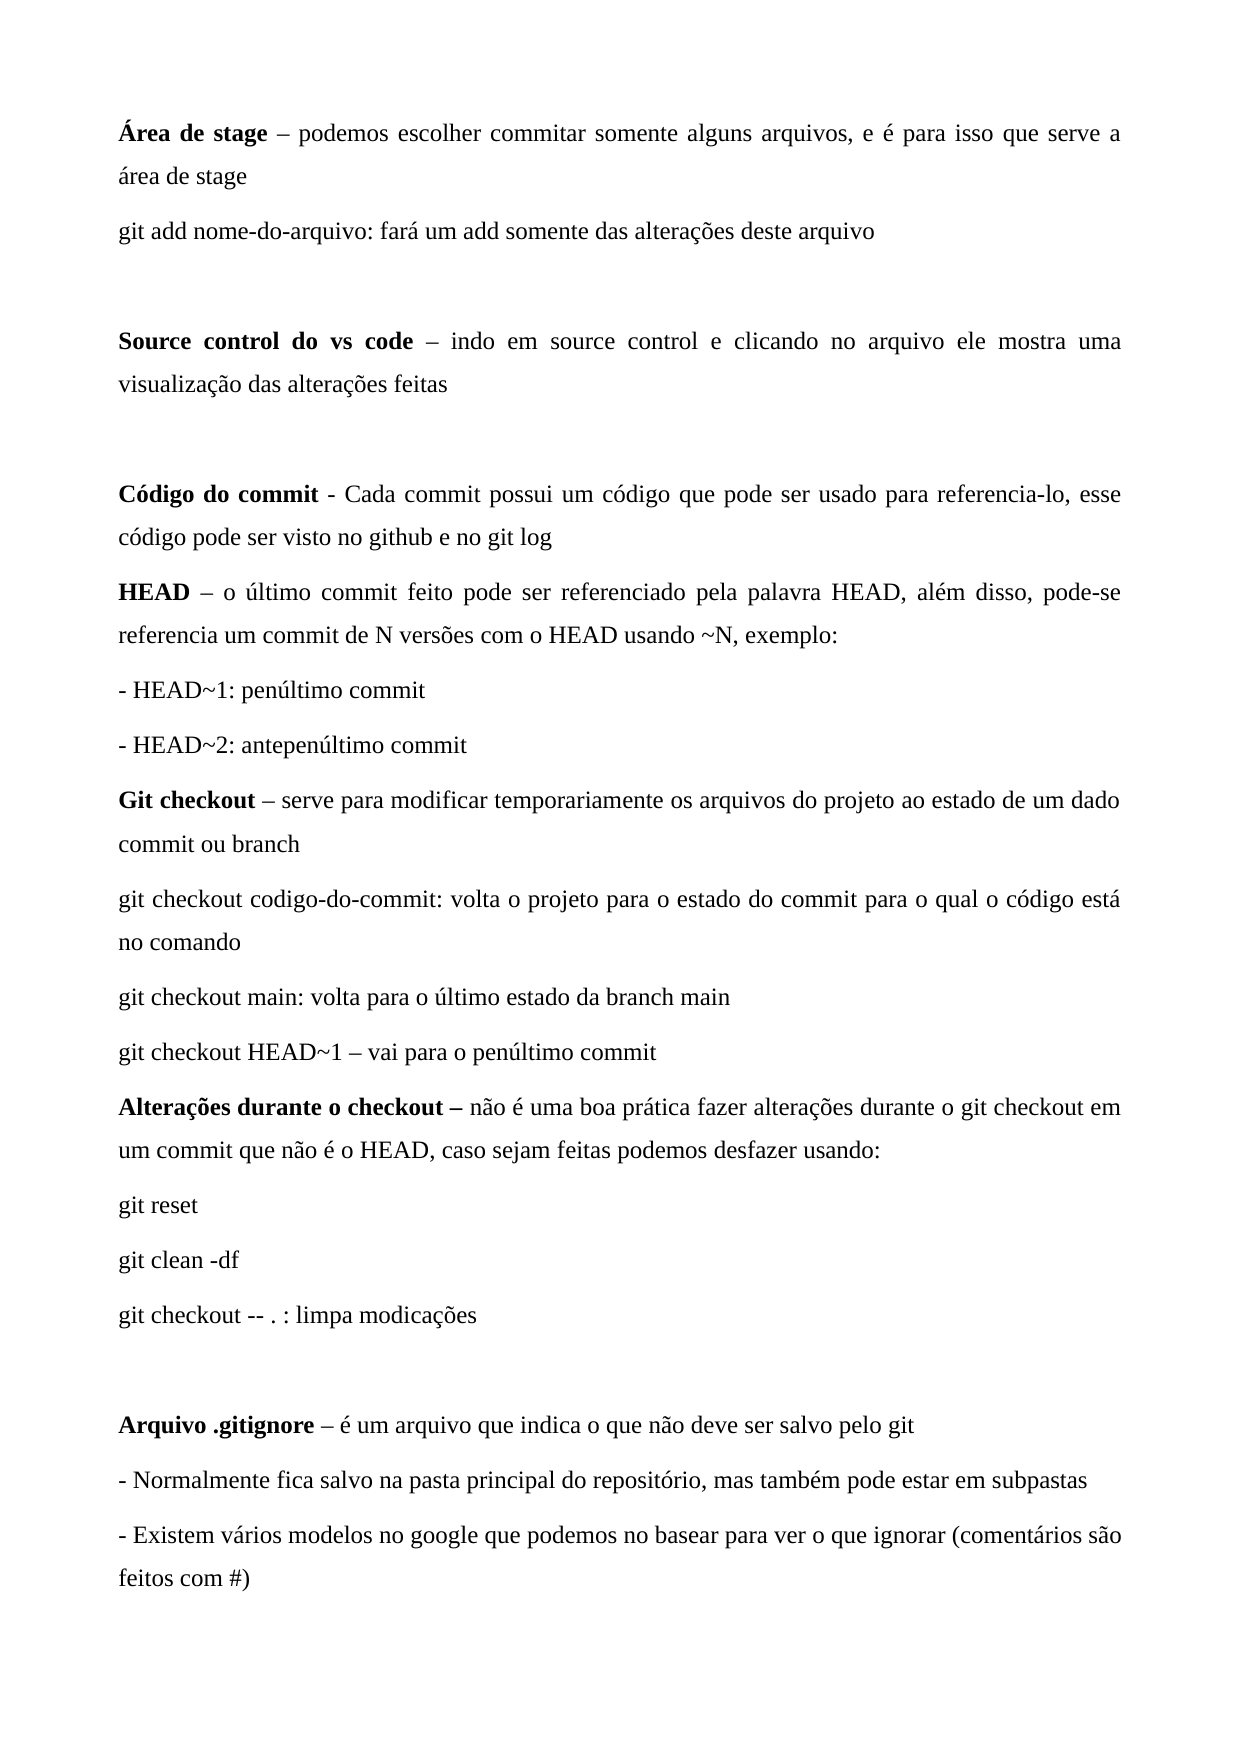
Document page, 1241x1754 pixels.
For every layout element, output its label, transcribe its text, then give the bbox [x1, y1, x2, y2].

text Área de stage – podemos escolher commitar somente alguns arquivos, e é para isso que serve a área de stage [118, 118, 1122, 190]
text - Existem vários modelos no google que podemos no basear para ver o que ignorar (comentários são feitos com #) [118, 1520, 1122, 1592]
text Alterações durante o checkout – não é uma boa prática fazer alterações durante o git checkout em um commit que não é o HEAD, caso sejam feitas podemos desfazer usando: [118, 1092, 1122, 1164]
text HEAD – o último commit feito pode ser referenciado pela palavra HEAD, além disso, pode-se referencia um commit de N versões com o HEAD usando ~N, exemplo: [118, 577, 1122, 649]
text - Normalmente fica salvo na pasta principal do repositório, mas também pode estar em subpastas [118, 1465, 1122, 1494]
text - HEAD~1: penúltimo commit [118, 676, 1122, 704]
text - HEAD~2: antepenúltimo commit [118, 731, 1122, 759]
text git checkout -- . : limpa modicações [118, 1300, 1122, 1329]
text Source control do vs code – indo em source control e clicando no arquivo ele mostra uma visualização das alterações feitas [118, 326, 1122, 398]
text Arquivo .gitignore – é um arquivo que indica o que não deve ser salvo pelo git [118, 1410, 1122, 1439]
text git reset [118, 1190, 1122, 1219]
text git checkout main: volta para o último estado da branch main [118, 982, 1122, 1011]
text git clean -df [118, 1245, 1122, 1274]
text Código do commit - Cada commit possui um código que pode ser usado para referencia-lo, esse código pode ser visto no github e no git log [118, 479, 1122, 551]
text Git checkout – serve para modificar temporariamente os arquivos do projeto ao estado de um dado commit ou branch [118, 786, 1122, 857]
text git add nome-do-arquivo: fará um add somente das alterações deste arquivo [118, 216, 1122, 245]
text git checkout codigo-do-commit: volta o projeto para o estado do commit para o qual o código está no comando [118, 884, 1122, 956]
text git checkout HEAD~1 – vai para o penúltimo commit [118, 1037, 1122, 1066]
